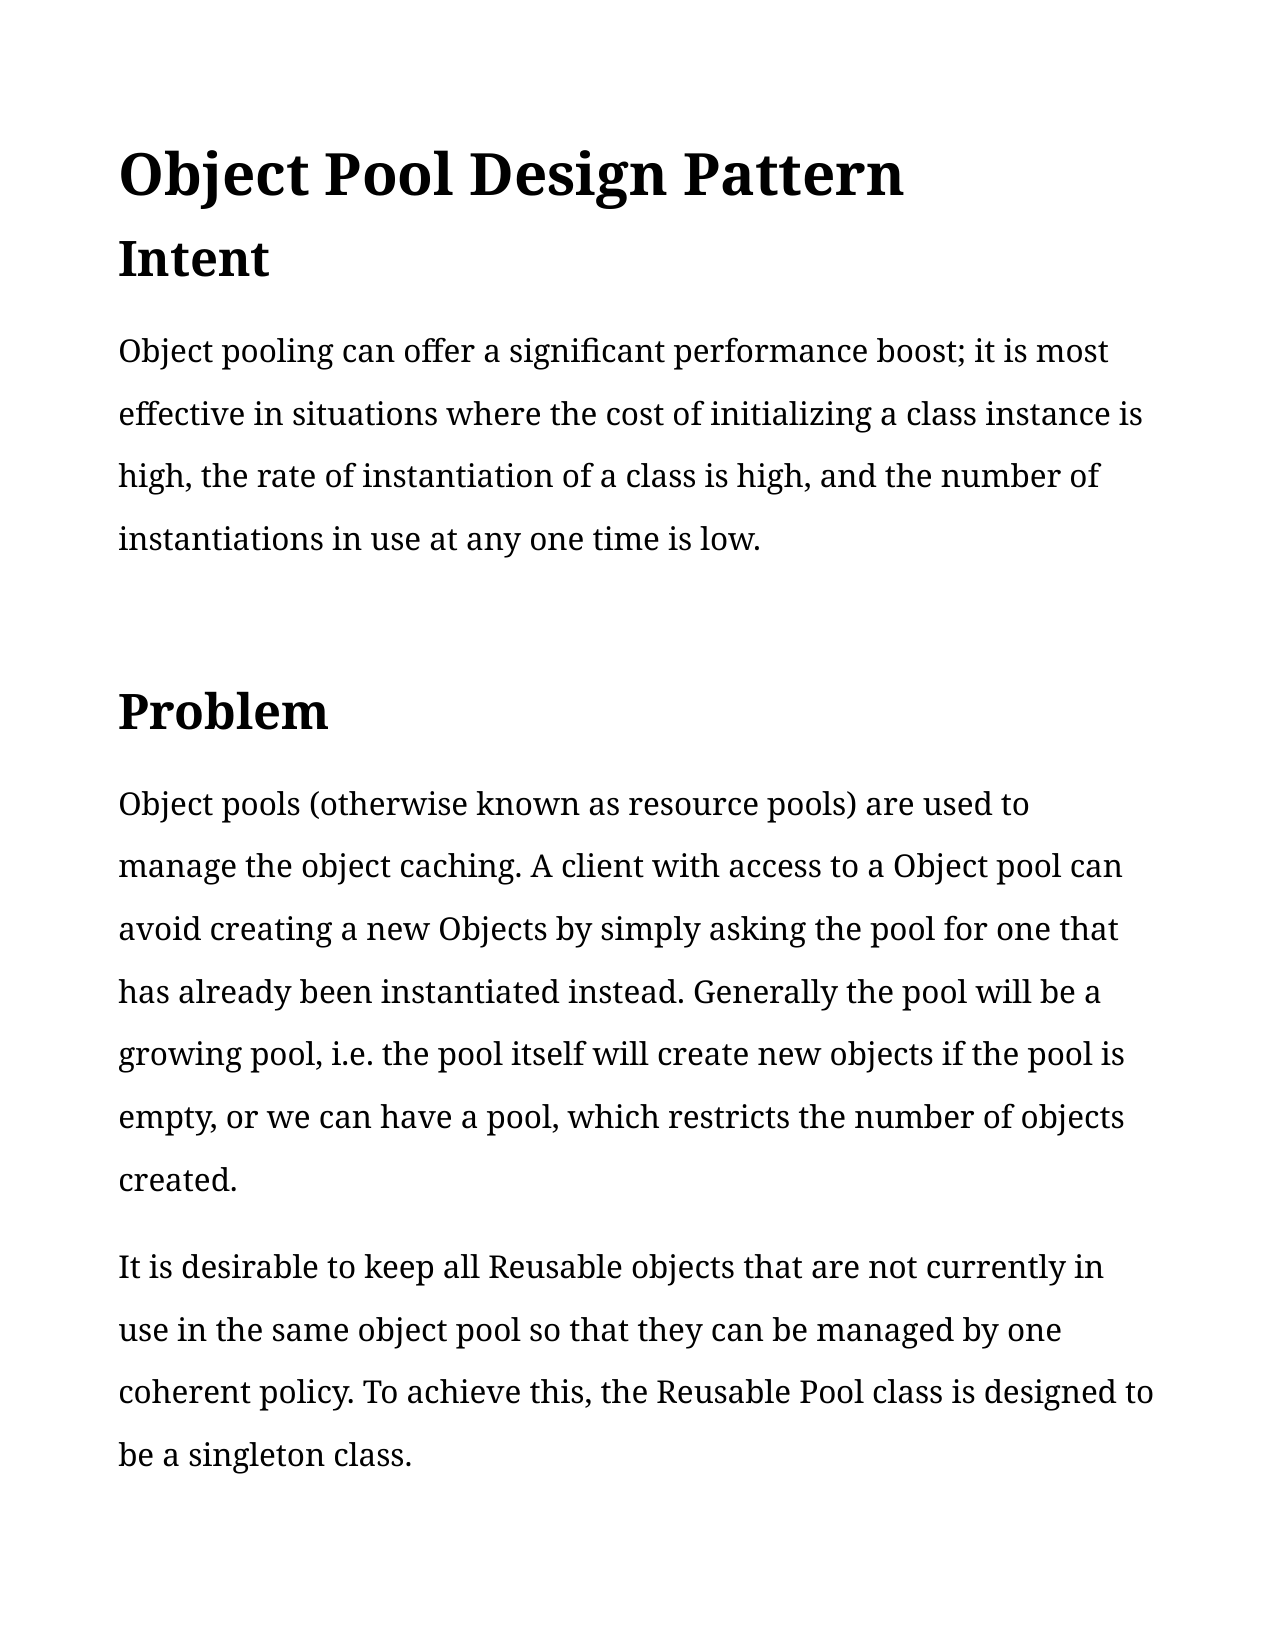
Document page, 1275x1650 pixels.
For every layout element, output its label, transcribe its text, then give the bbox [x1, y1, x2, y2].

text It is desirable to keep all Reusable objects that are not currently in use in the same object pool so that they can be managed by one coherent policy. To achieve this, the Reusable Pool class is designed to be a singleton class. [118, 1245, 1157, 1476]
subtitle Problem [118, 677, 1157, 744]
text Object pooling can offer a significant performance boost; it is most effective in situations where the cost of initializing a class instance is high, the rate of instantiation of a class is high, and the number of instantiations in use at any one time is low. [118, 329, 1157, 560]
subtitle Object Pool Design Pattern [118, 133, 1157, 212]
text Object pools (otherwise known as resource pools) are used to manage the object caching. A client with access to a Object pool can avoid creating a new Objects by simply asking the pool for one that has already been instantiated instead. Generally the pool will be a growing pool, i.e. the pool itself will create new objects if the pool is empty, or we can have a pool, which restricts the number of objects created. [118, 781, 1157, 1200]
subtitle Intent [118, 225, 1157, 291]
